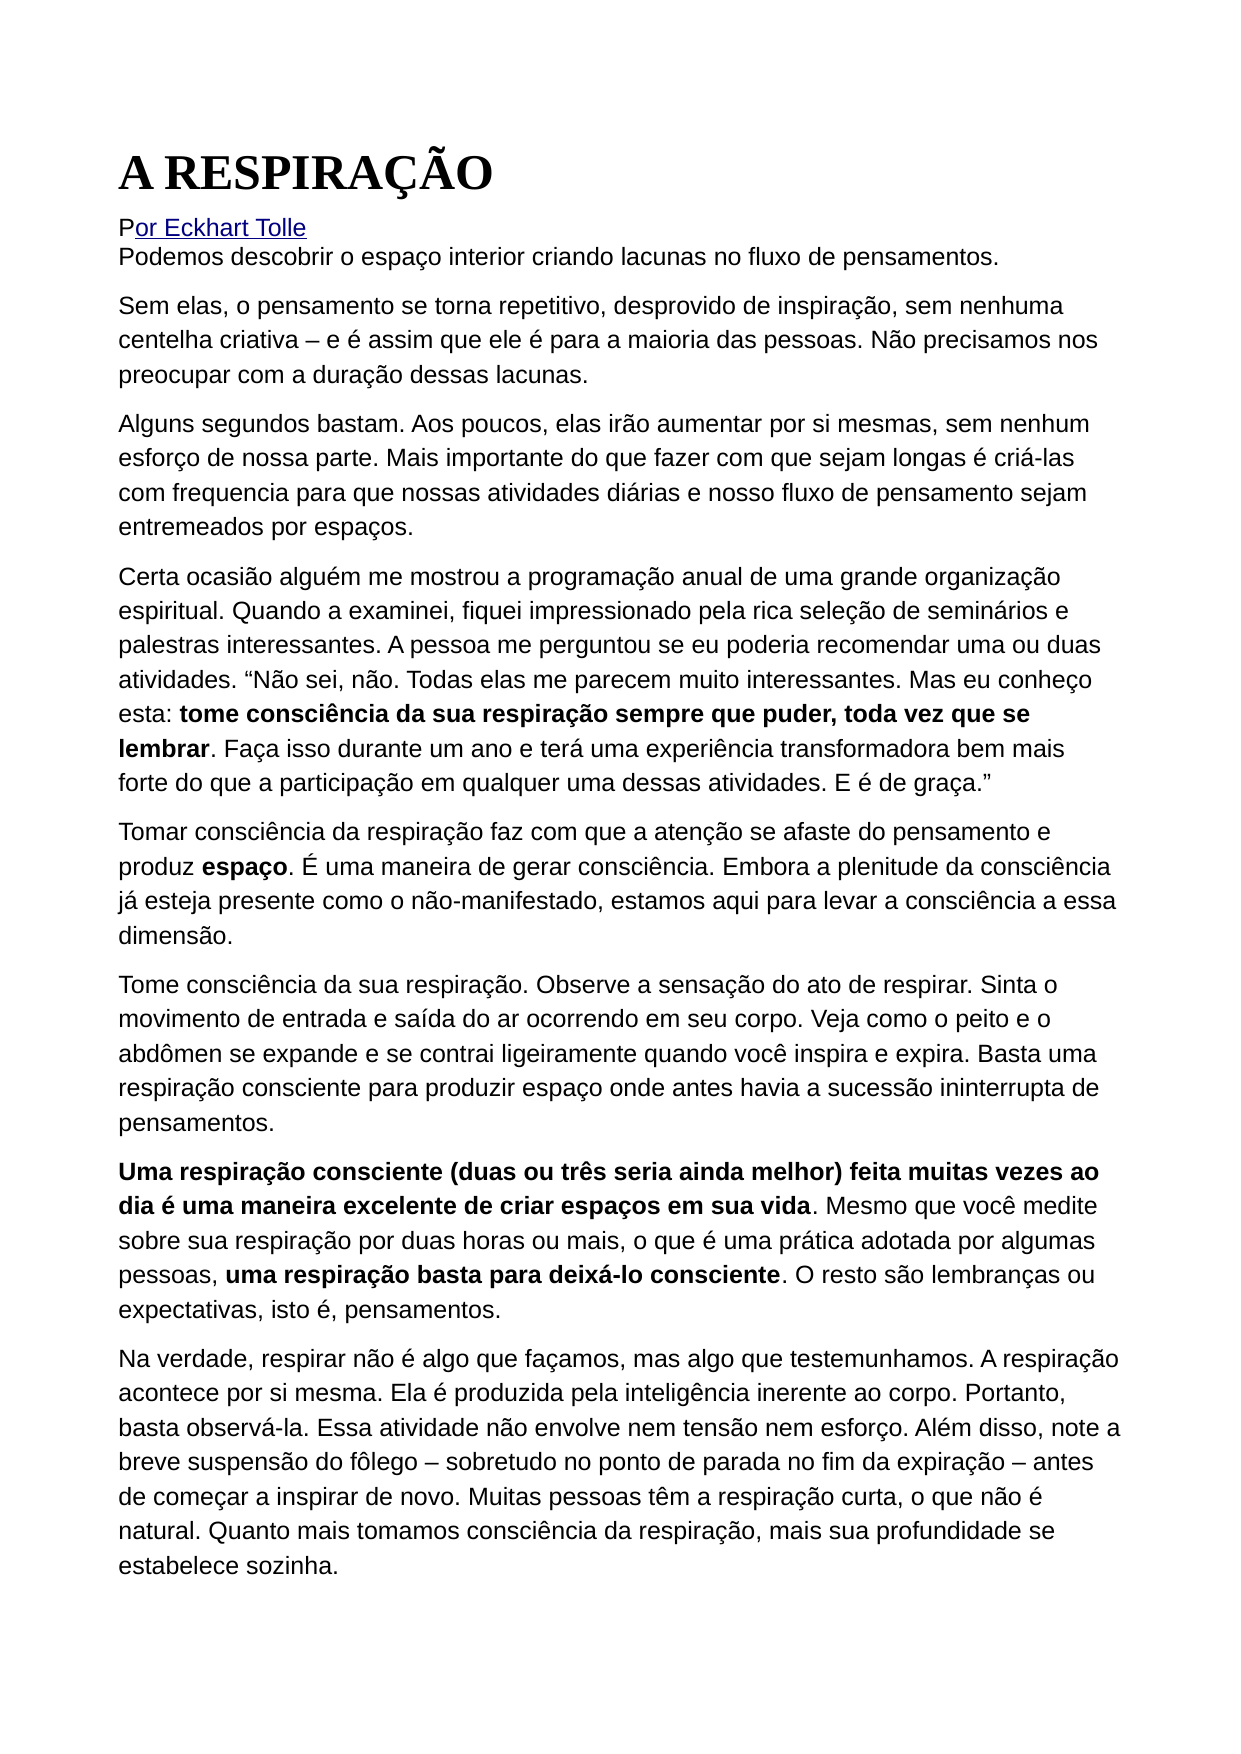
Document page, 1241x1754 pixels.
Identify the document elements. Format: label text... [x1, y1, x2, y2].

text Uma respiração consciente (duas ou três seria ainda melhor) feita muitas vezes ao dia é uma maneira excelente de criar espaços em sua vida. Mesmo que você medite sobre sua respiração por duas horas ou mais, o que é uma prática adotada por algumas pessoas, uma respiração basta para deixá-lo consciente. O resto são lembranças ou expectativas, isto é, pensamentos. [118, 1157, 1122, 1323]
text Certa ocasião alguém me mostrou a programação anual de uma grande organização espiritual. Quando a examinei, fiquei impressionado pela rica seleção de seminários e palestras interessantes. A pessoa me perguntou se eu poderia recomendar uma ou duas atividades. “Não sei, não. Todas elas me parecem muito interessantes. Mas eu conheço esta: tome consciência da sua respiração sempre que puder, toda vez que se lembrar. Faça isso durante um ano e terá uma experiência transformadora bem mais forte do que a participação em qualquer uma dessas atividades. E é de graça.” [118, 561, 1122, 797]
subtitle A RESPIRAÇÃO [118, 143, 1122, 201]
text Por Eckhart Tolle [118, 213, 1122, 242]
text Sem elas, o pensamento se torna repetitivo, desprovido de inspiração, sem nenhuma centelha criativa – e é assim que ele é para a maioria das pessoas. Não precisamos nos preocupar com a duração dessas lacunas. [118, 291, 1122, 389]
text Na verdade, respirar não é algo que façamos, mas algo que testemunhamos. A respiração acontece por si mesma. Ela é produzida pela inteligência inerente ao corpo. Portanto, basta observá-la. Essa atividade não envolve nem tensão nem esforço. Além disso, note a breve suspensão do fôlego – sobretudo no ponto de parada no fim da expiração – antes de começar a inspirar de novo. Muitas pessoas têm a respiração curta, o que não é natural. Quanto mais tomamos consciência da respiração, mais sua profundidade se estabelece sozinha. [118, 1344, 1122, 1579]
text Podemos descobrir o espaço interior criando lacunas no fluxo de pensamentos. [118, 242, 1122, 271]
text Tome consciência da sua respiração. Observe a sensação do ato de respirar. Sinta o movimento de entrada e saída do ar ocorrendo em seu corpo. Veja como o peito e o abdômen se expande e se contrai ligeiramente quando você inspira e expira. Basta uma respiração consciente para produzir espaço onde antes havia a sucessão ininterrupta de pensamentos. [118, 970, 1122, 1137]
text Tomar consciência da respiração faz com que a atenção se afaste do pensamento e produz espaço. É uma maneira de gerar consciência. Embora a plenitude da consciência já esteja presente como o não-manifestado, estamos aqui para levar a consciência a essa dimensão. [118, 817, 1122, 949]
text Alguns segundos bastam. Aos poucos, elas irão aumentar por si mesmas, sem nenhum esforço de nossa parte. Mais importante do que fazer com que sejam longas é criá-las com frequencia para que nossas atividades diárias e nosso fluxo de pensamento sejam entremeados por espaços. [118, 409, 1122, 541]
